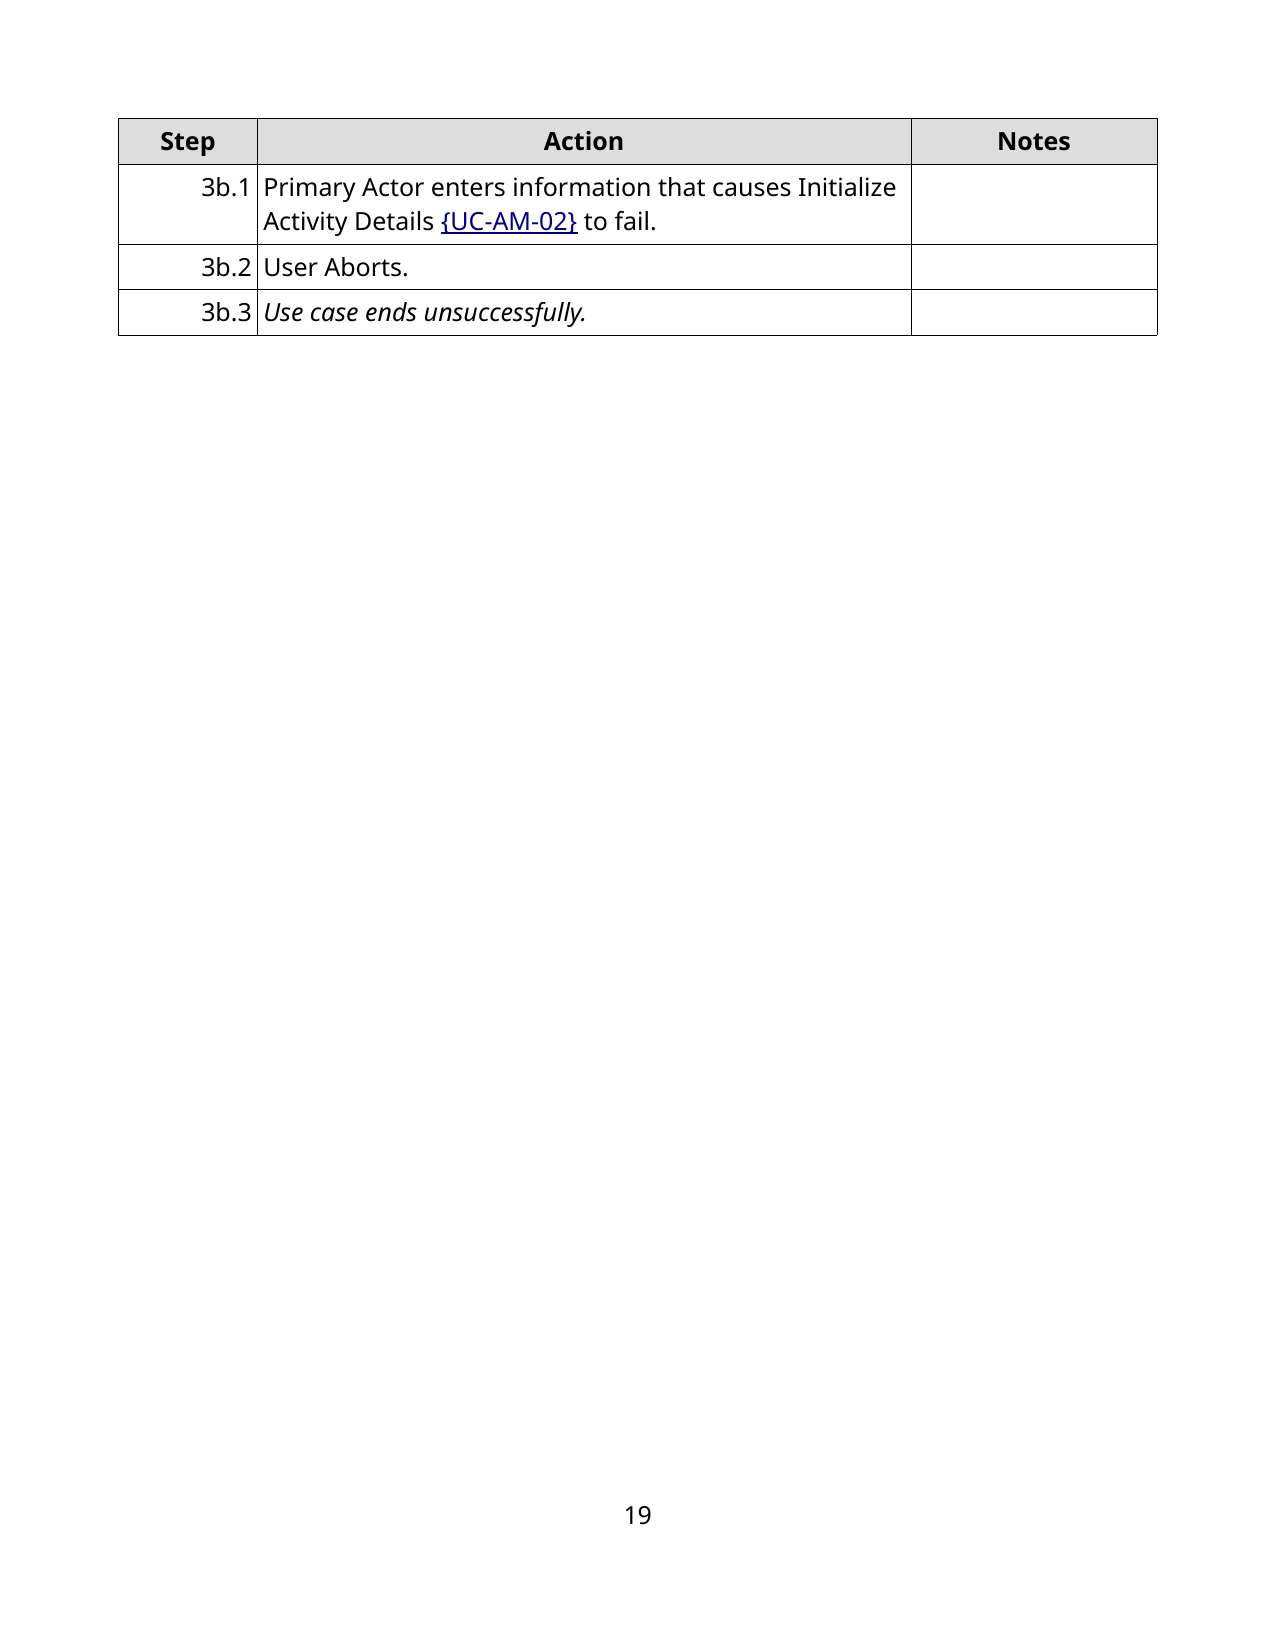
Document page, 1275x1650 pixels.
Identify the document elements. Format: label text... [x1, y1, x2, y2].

table_header Notes [912, 119, 1157, 164]
table_cell 3b.1 [119, 165, 257, 243]
table_cell 3b.3 [119, 290, 257, 335]
table_header Action [258, 119, 911, 164]
table_cell User Aborts. [258, 245, 911, 289]
table_header Step [119, 119, 257, 164]
table_cell [912, 245, 1157, 289]
table_cell Use case ends unsuccessfully. [258, 290, 911, 335]
table_cell 3b.2 [119, 245, 257, 289]
table_cell [912, 165, 1157, 243]
table_cell Primary Actor enters information that causes Initialize Activity Details {UC-AM-02} to fail. [258, 165, 911, 243]
table_cell [912, 290, 1157, 335]
